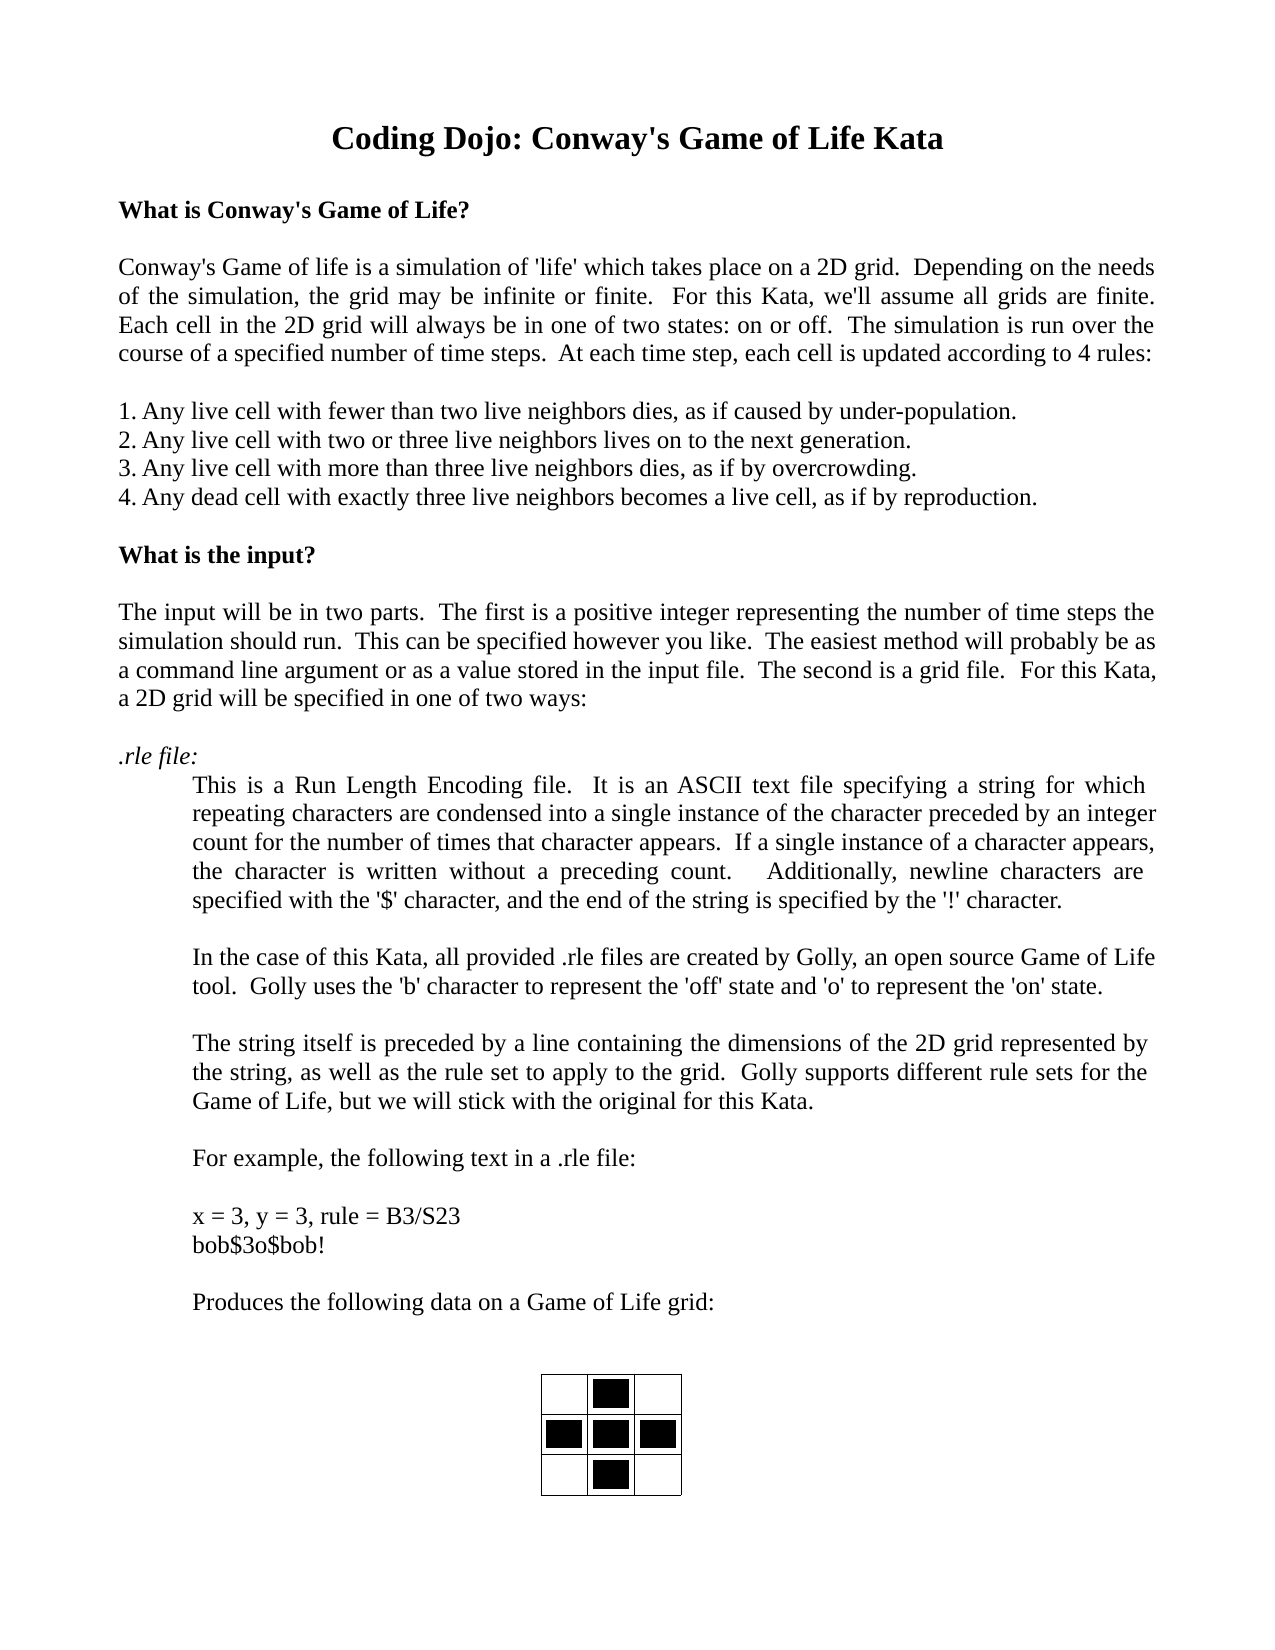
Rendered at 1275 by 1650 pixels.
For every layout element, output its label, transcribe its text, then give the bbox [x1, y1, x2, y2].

text The input will be in two parts. The first is a positive integer representing the number of time steps the simulation should run. This can be specified however you like. The easiest method will probably be as a command line argument or as a value stored in the input file. The second is a grid file. For this Kata, a 2D grid will be specified in one of two ways: [118, 597, 1157, 712]
table_cell [635, 1455, 681, 1494]
text The string itself is preceded by a line containing the dimensions of the 2D grid represented by the string, as well as the rule set to apply to the grid. Golly supports different rule sets for the Game of Life, but we will stick with the original for this Kata. [118, 1028, 1157, 1115]
text What is Conway's Game of Life? [118, 195, 1157, 223]
text Conway's Game of life is a simulation of 'life' which takes place on a 2D grid. Depending on the needs of the simulation, the grid may be infinite or finite. For this Kata, we'll assume all grids are finite. Each cell in the 2D grid will always be in one of two states: on or off. The simulation is run over the course of a specified number of time steps. At each time step, each cell is updated according to 4 rules: [118, 252, 1157, 367]
text 3. Any live cell with more than three live neighbors dies, as if by overcrowding. [118, 453, 1157, 482]
table_cell [588, 1415, 634, 1454]
table_header [588, 1375, 634, 1414]
text 4. Any dead cell with exactly three live neighbors becomes a live cell, as if by reproduction. [118, 482, 1157, 511]
table_cell [542, 1415, 587, 1454]
text In the case of this Kata, all provided .rle files are created by Golly, an open source Game of Life tool. Golly uses the 'b' character to represent the 'off' state and 'o' to represent the 'on' state. [118, 942, 1157, 1000]
text Coding Dojo: Conway's Game of Life Kata [118, 118, 1157, 156]
text 2. Any live cell with two or three live neighbors lives on to the next generation. [118, 425, 1157, 453]
text Produces the following data on a Game of Life grid: [118, 1287, 1157, 1316]
text What is the input? [118, 540, 1157, 568]
text .rle file: [118, 741, 1157, 770]
table_cell [588, 1455, 634, 1494]
table_header [635, 1375, 681, 1414]
text bob$3o$bob! [118, 1230, 1157, 1258]
text x = 3, y = 3, rule = B3/S23 [118, 1201, 1157, 1230]
table_cell [635, 1415, 681, 1454]
table_header [542, 1375, 587, 1414]
text This is a Run Length Encoding file. It is an ASCII text file specifying a string for which repeating characters are condensed into a single instance of the character preceded by an integer count for the number of times that character appears. If a single instance of a character appears, the character is written without a preceding count. Additionally, newline characters are specified with the '$' character, and the end of the string is specified by the '!' character. [118, 770, 1157, 913]
table_cell [542, 1455, 587, 1494]
text For example, the following text in a .rle file: [118, 1143, 1157, 1172]
text 1. Any live cell with fewer than two live neighbors dies, as if caused by under-population. [118, 396, 1157, 425]
